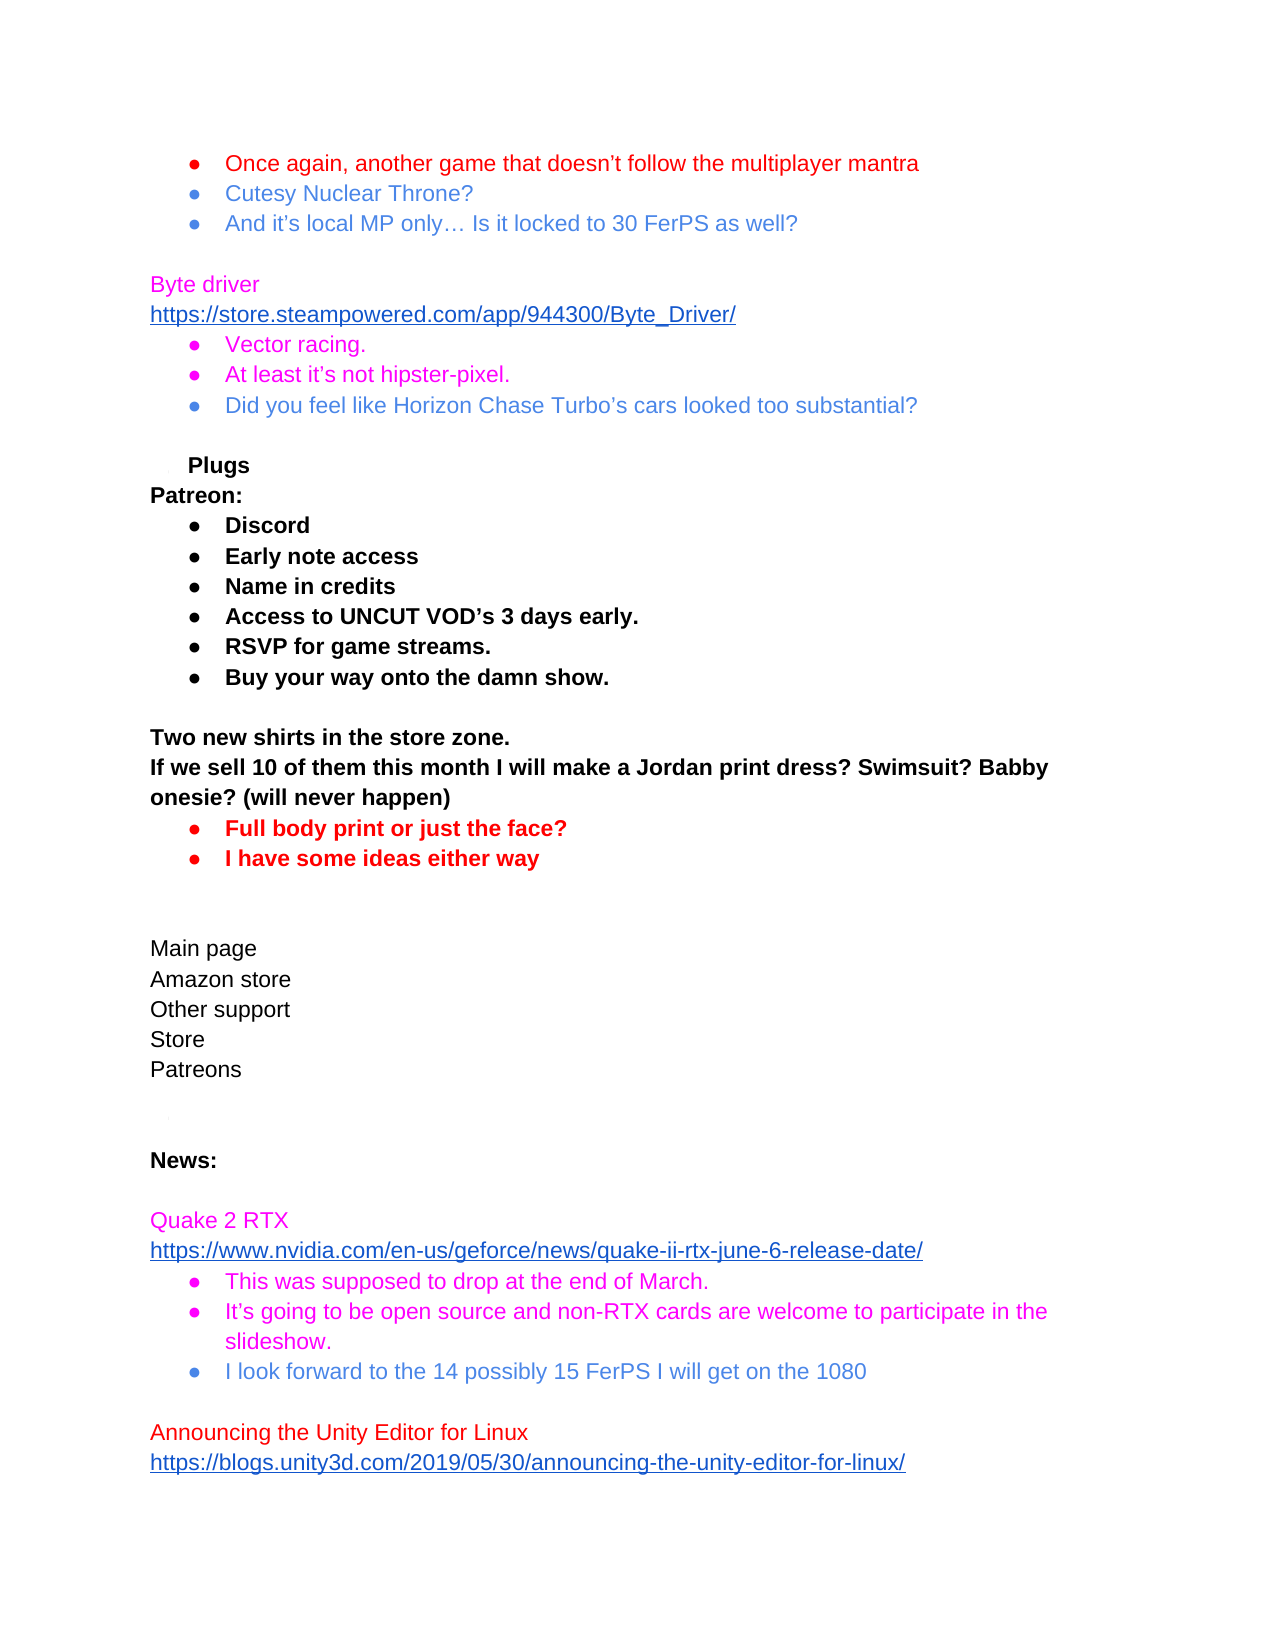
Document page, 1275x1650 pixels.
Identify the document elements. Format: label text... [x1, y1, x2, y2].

text Store [150, 1026, 1125, 1052]
list Cutesy Nuclear Throne? [187, 180, 1125, 207]
list RSVP for game streams. [187, 633, 1125, 660]
text If we sell 10 of them this month I will make a Jordan print dress? Swimsuit? Babby onesie? (will never happen) [150, 754, 1125, 811]
text Byte driver [150, 271, 1125, 297]
text News: [150, 1147, 1125, 1173]
list I have some ideas either way [187, 845, 1125, 871]
text Patreon: [150, 482, 1125, 509]
list Early note access [187, 543, 1125, 569]
text Announcing the Unity Editor for Linux [150, 1419, 1125, 1445]
text Main page [150, 935, 1125, 962]
list I look forward to the 14 possibly 15 FerPS I will get on the 1080 [187, 1358, 1125, 1385]
list At least it’s not hipster-pixel. [187, 361, 1125, 388]
text Patreons [150, 1056, 1125, 1083]
text https://blogs.unity3d.com/2019/05/30/announcing-the-unity-editor-for-linux/ [150, 1449, 1125, 1475]
list Access to UNCUT VOD’s 3 days early. [187, 603, 1125, 629]
list And it’s local MP only… Is it locked to 30 FerPS as well? [187, 210, 1125, 237]
text Two new shirts in the store zone. [150, 724, 1125, 750]
list Once again, another game that doesn’t follow the multiplayer mantra [187, 150, 1125, 176]
text Amazon store [150, 966, 1125, 992]
list Discord [187, 512, 1125, 539]
text https://www.nvidia.com/en-us/geforce/news/quake-ii-rtx-june-6-release-date/ [150, 1237, 1125, 1264]
text Plugs [150, 452, 1125, 478]
text https://store.steampowered.com/app/944300/Byte_Driver/ [150, 301, 1125, 327]
list Buy your way onto the damn show. [187, 663, 1125, 690]
list This was supposed to drop at the end of March. [187, 1268, 1125, 1294]
text Quake 2 RTX [150, 1207, 1125, 1234]
list Full body print or just the face? [187, 814, 1125, 841]
list Vector racing. [187, 331, 1125, 358]
list Name in credits [187, 573, 1125, 599]
list Did you feel like Horizon Chase Turbo’s cars looked too substantial? [187, 392, 1125, 418]
text Other support [150, 996, 1125, 1022]
list It’s going to be open source and non-RTX cards are welcome to participate in the slideshow. [187, 1298, 1125, 1354]
